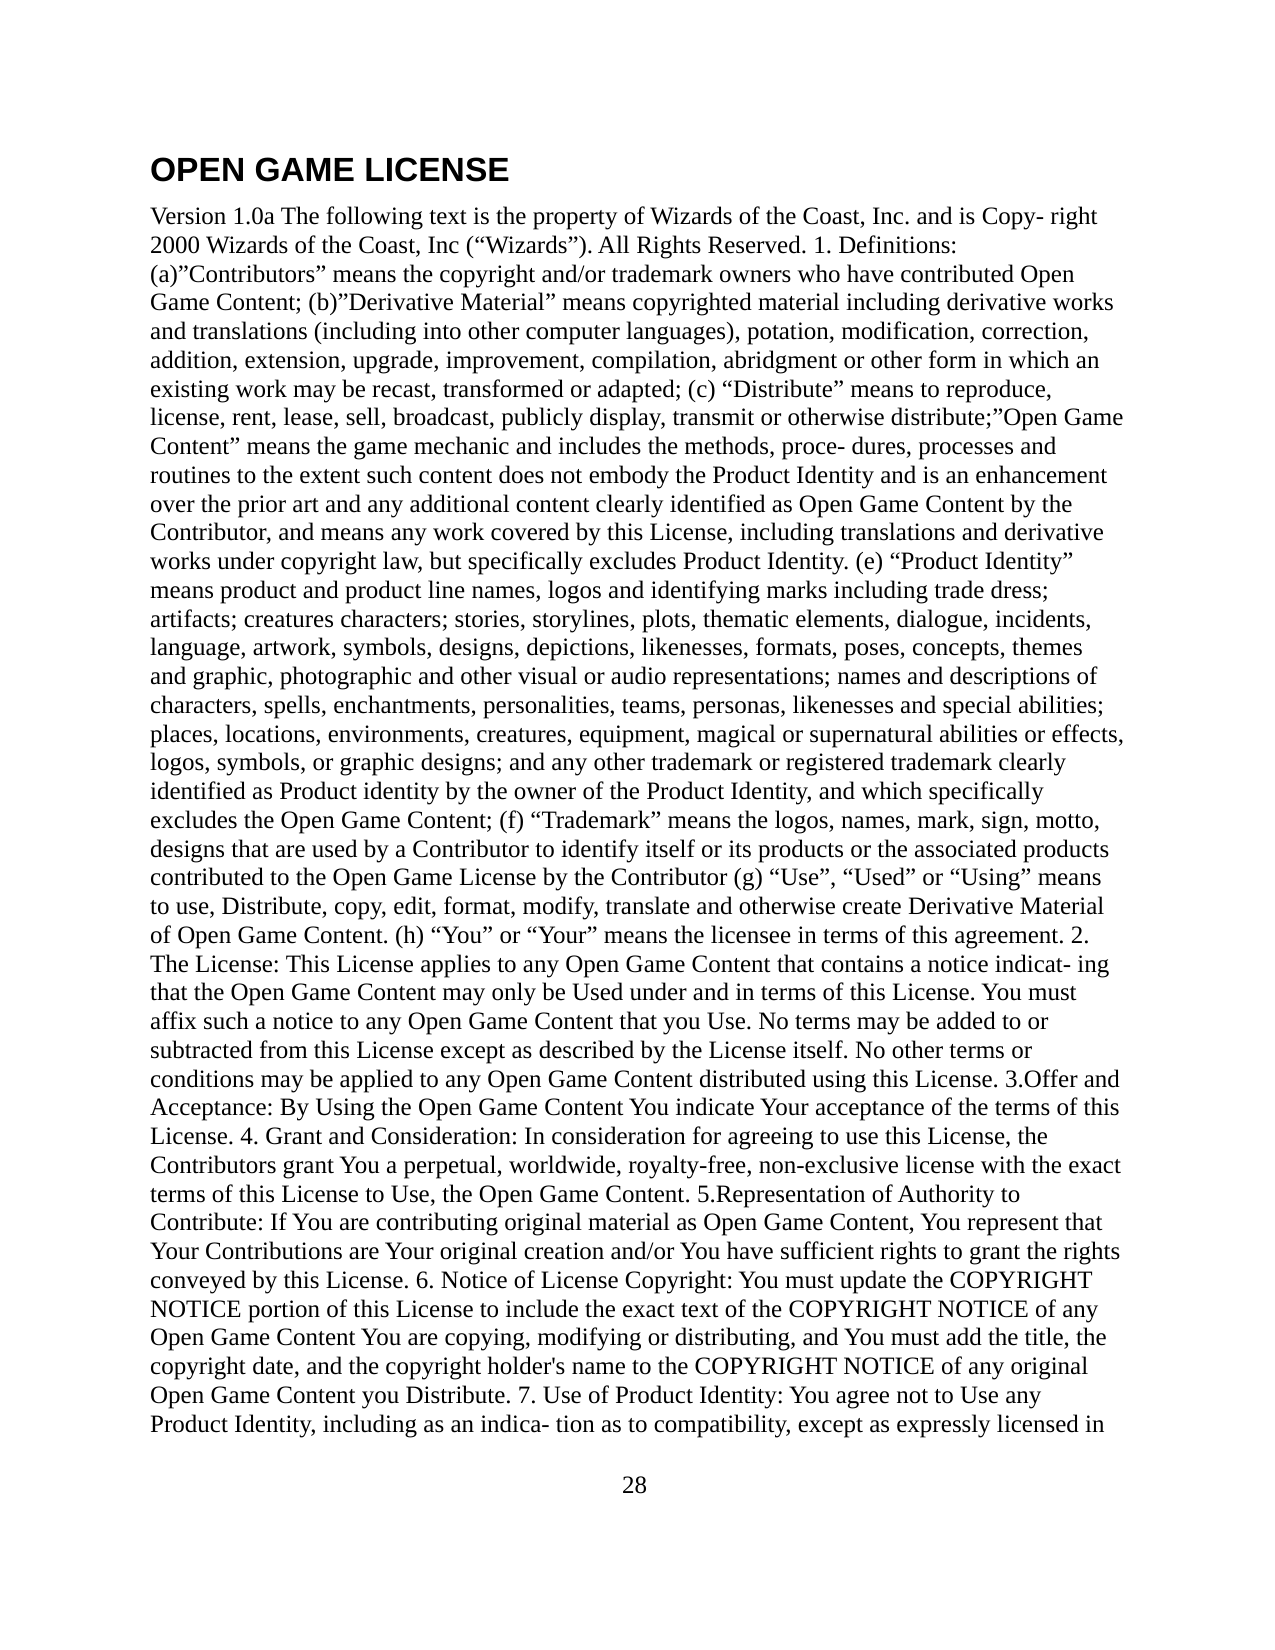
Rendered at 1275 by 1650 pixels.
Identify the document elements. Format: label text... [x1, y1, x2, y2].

subtitle OPEN GAME LICENSE [150, 150, 1125, 189]
text Version 1.0a The following text is the property of Wizards of the Coast, Inc. and is Copy- right 2000 Wizards of the Coast, Inc (“Wizards”). All Rights Reserved. 1. Definitions: (a)”Contributors” means the copyright and/or trademark owners who have contributed Open Game Content; (b)”Derivative Material” means copyrighted material including derivative works and translations (including into other computer languages), potation, modification, correction, addition, extension, upgrade, improvement, compilation, abridgment or other form in which an existing work may be recast, transformed or adapted; (c) “Distribute” means to reproduce, license, rent, lease, sell, broadcast, publicly display, transmit or otherwise distribute;”Open Game Content” means the game mechanic and includes the methods, proce- dures, processes and routines to the extent such content does not embody the Product Identity and is an enhancement over the prior art and any additional content clearly identified as Open Game Content by the Contributor, and means any work covered by this License, including translations and derivative works under copyright law, but specifically excludes Product Identity. (e) “Product Identity” means product and product line names, logos and identifying marks including trade dress; artifacts; creatures characters; stories, storylines, plots, thematic elements, dialogue, incidents, language, artwork, symbols, designs, depictions, likenesses, formats, poses, concepts, themes and graphic, photographic and other visual or audio representations; names and descriptions of characters, spells, enchantments, personalities, teams, personas, likenesses and special abilities; places, locations, environments, creatures, equipment, magical or supernatural abilities or effects, logos, symbols, or graphic designs; and any other trademark or registered trademark clearly identified as Product identity by the owner of the Product Identity, and which specifically excludes the Open Game Content; (f) “Trademark” means the logos, names, mark, sign, motto, designs that are used by a Contributor to identify itself or its products or the associated products contributed to the Open Game License by the Contributor (g) “Use”, “Used” or “Using” means to use, Distribute, copy, edit, format, modify, translate and otherwise create Derivative Material of Open Game Content. (h) “You” or “Your” means the licensee in terms of this agreement. 2. The License: This License applies to any Open Game Content that contains a notice indicat- ing that the Open Game Content may only be Used under and in terms of this License. You must affix such a notice to any Open Game Content that you Use. No terms may be added to or subtracted from this License except as described by the License itself. No other terms or conditions may be applied to any Open Game Content distributed using this License. 3.Offer and Acceptance: By Using the Open Game Content You indicate Your acceptance of the terms of this License. 4. Grant and Consideration: In consideration for agreeing to use this License, the Contributors grant You a perpetual, worldwide, royalty-free, non-exclusive license with the exact terms of this License to Use, the Open Game Content. 5.Representation of Authority to Contribute: If You are contributing original material as Open Game Content, You represent that Your Contributions are Your original creation and/or You have sufficient rights to grant the rights conveyed by this License. 6. Notice of License Copyright: You must update the COPYRIGHT NOTICE portion of this License to include the exact text of the COPYRIGHT NOTICE of any Open Game Content You are copying, modifying or distributing, and You must add the title, the copyright date, and the copyright holder's name to the COPYRIGHT NOTICE of any original Open Game Content you Distribute. 7. Use of Product Identity: You agree not to Use any Product Identity, including as an indica- tion as to compatibility, except as expressly licensed in [150, 201, 1125, 1437]
